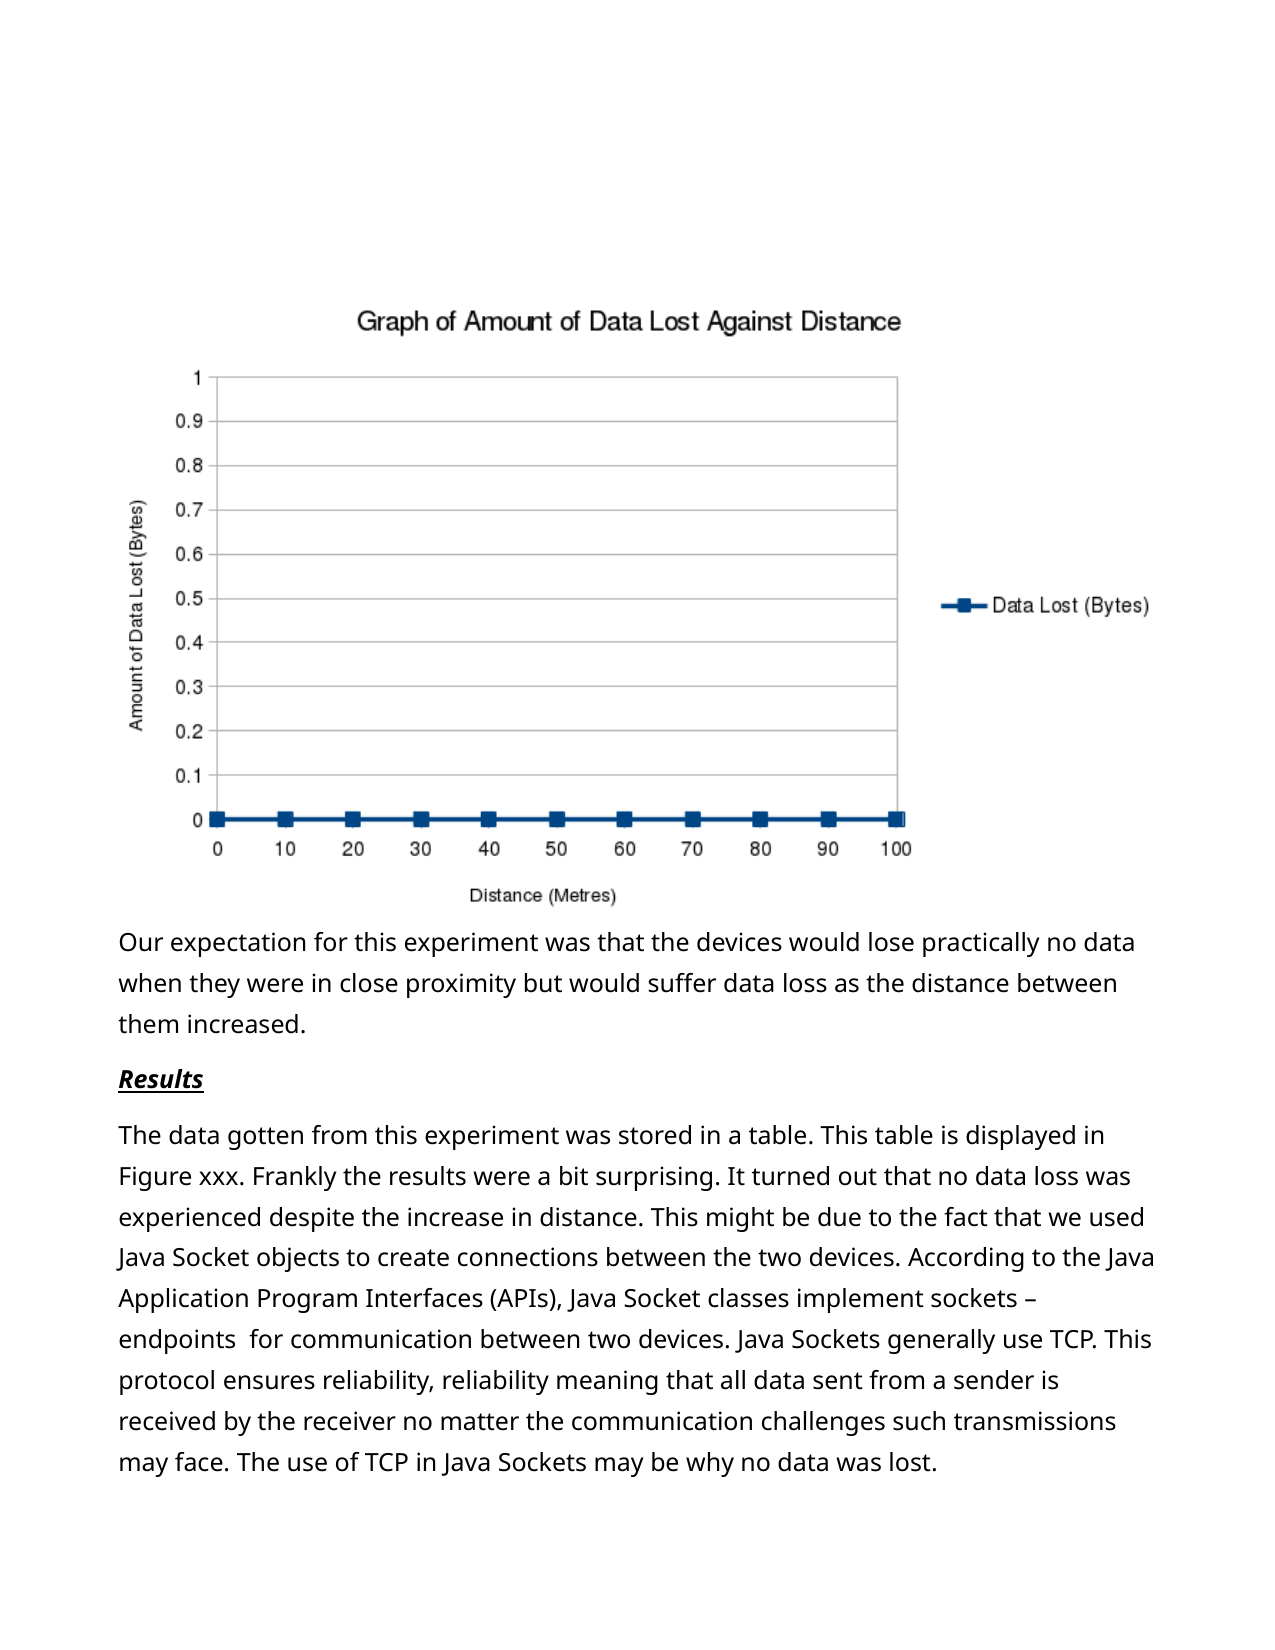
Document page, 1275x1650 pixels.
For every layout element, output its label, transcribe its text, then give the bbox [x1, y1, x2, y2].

picture [118, 295, 1157, 919]
text The data gotten from this experiment was stored in a table. This table is displayed in Figure xxx. Frankly the results were a bit surprising. It turned out that no data loss was experienced despite the increase in distance. This might be due to the fact that we used Java Socket objects to create connections between the two devices. According to the Java Application Program Interfaces (APIs), Java Socket classes implement sockets – endpoints for communication between two devices. Java Sockets generally use TCP. This protocol ensures reliability, reliability meaning that all data sent from a sender is received by the receiver no matter the communication challenges such transmissions may face. The use of TCP in Java Sockets may be why no data was lost. [118, 1117, 1157, 1478]
text Results [118, 1062, 1157, 1096]
text Our expectation for this experiment was that the devices would lose practically no data when they were in close proximity but would suffer data loss as the distance between them increased. [118, 919, 1157, 1041]
text [118, 284, 1157, 295]
